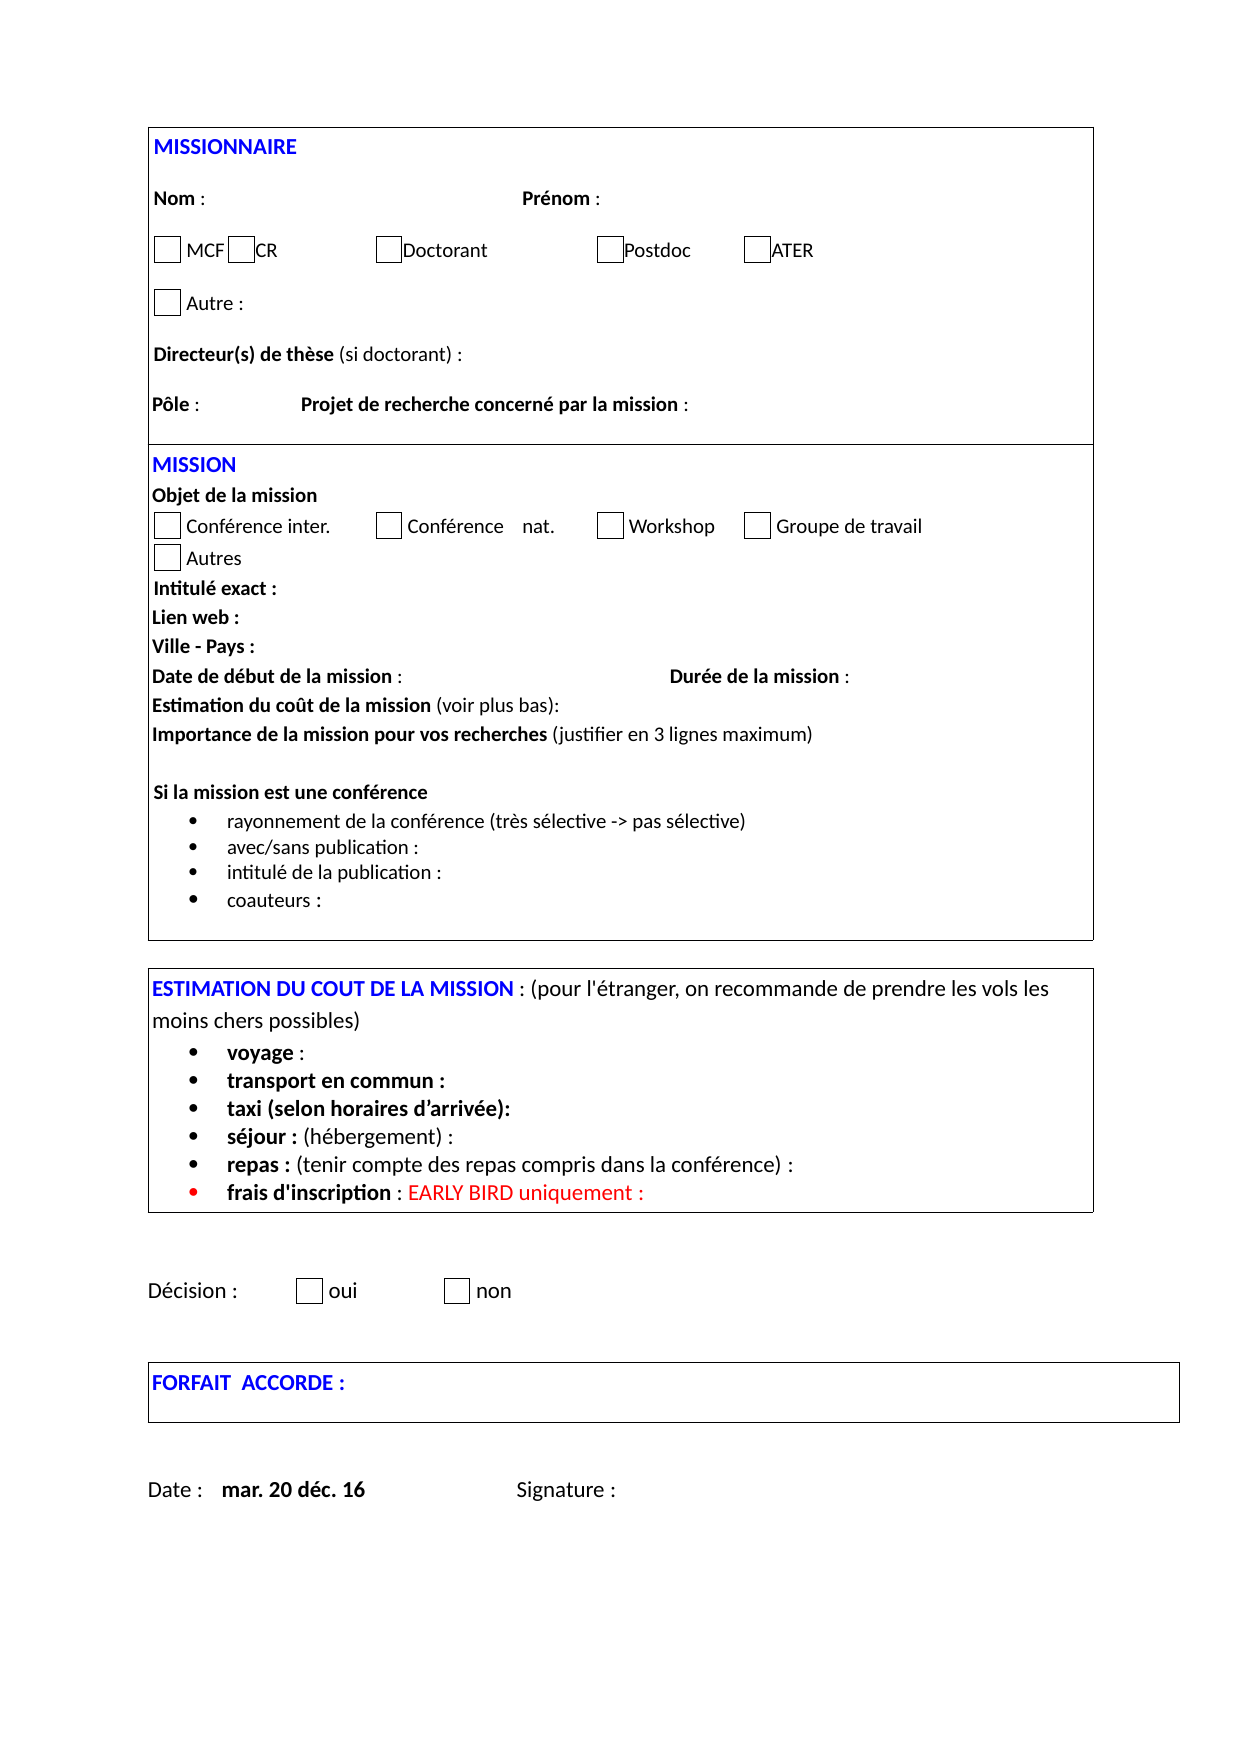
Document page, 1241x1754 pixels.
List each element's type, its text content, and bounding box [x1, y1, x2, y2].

table_header [148, 74, 1093, 127]
text Décision : oui non [148, 1277, 1093, 1304]
table_header ESTIMATION DU COUT DE LA MISSION : (pour l'étranger, on recommande de prendre les vols les moins chers possibles) voyage : transport en commun : taxi (selon horaires d’arrivée): séjour : (hébergement) : repas : (tenir compte des repas compris dans la conférence) : frais d'inscription : EARLY BIRD uniquement : [149, 969, 1093, 1212]
text Date : mar. 20 déc. 16 Signature : [148, 1476, 1093, 1503]
table_header FORFAIT ACCORDE : [149, 1363, 1179, 1422]
table_header MISSION Objet de la mission Conférence inter. Conférence nat. Workshop Groupe de travail Autres Intitulé exact : Lien web : Ville - Pays : Date de début de la mission : Durée de la mission : Estimation du coût de la mission (voir plus bas): Importance de la mission pour vos recherches (justifier en 3 lignes maximum) Si la mission est une conférence rayonnement de la conférence (très sélective -> pas sélective) avec/sans publication : intitulé de la publication : coauteurs : [149, 445, 1093, 939]
table_cell MISSIONNAIRE Nom : Prénom : MCF CR Doctorant Postdoc ATER Autre : Directeur(s) de thèse (si doctorant) : Pôle : Projet de recherche concerné par la mission : [149, 128, 1093, 443]
